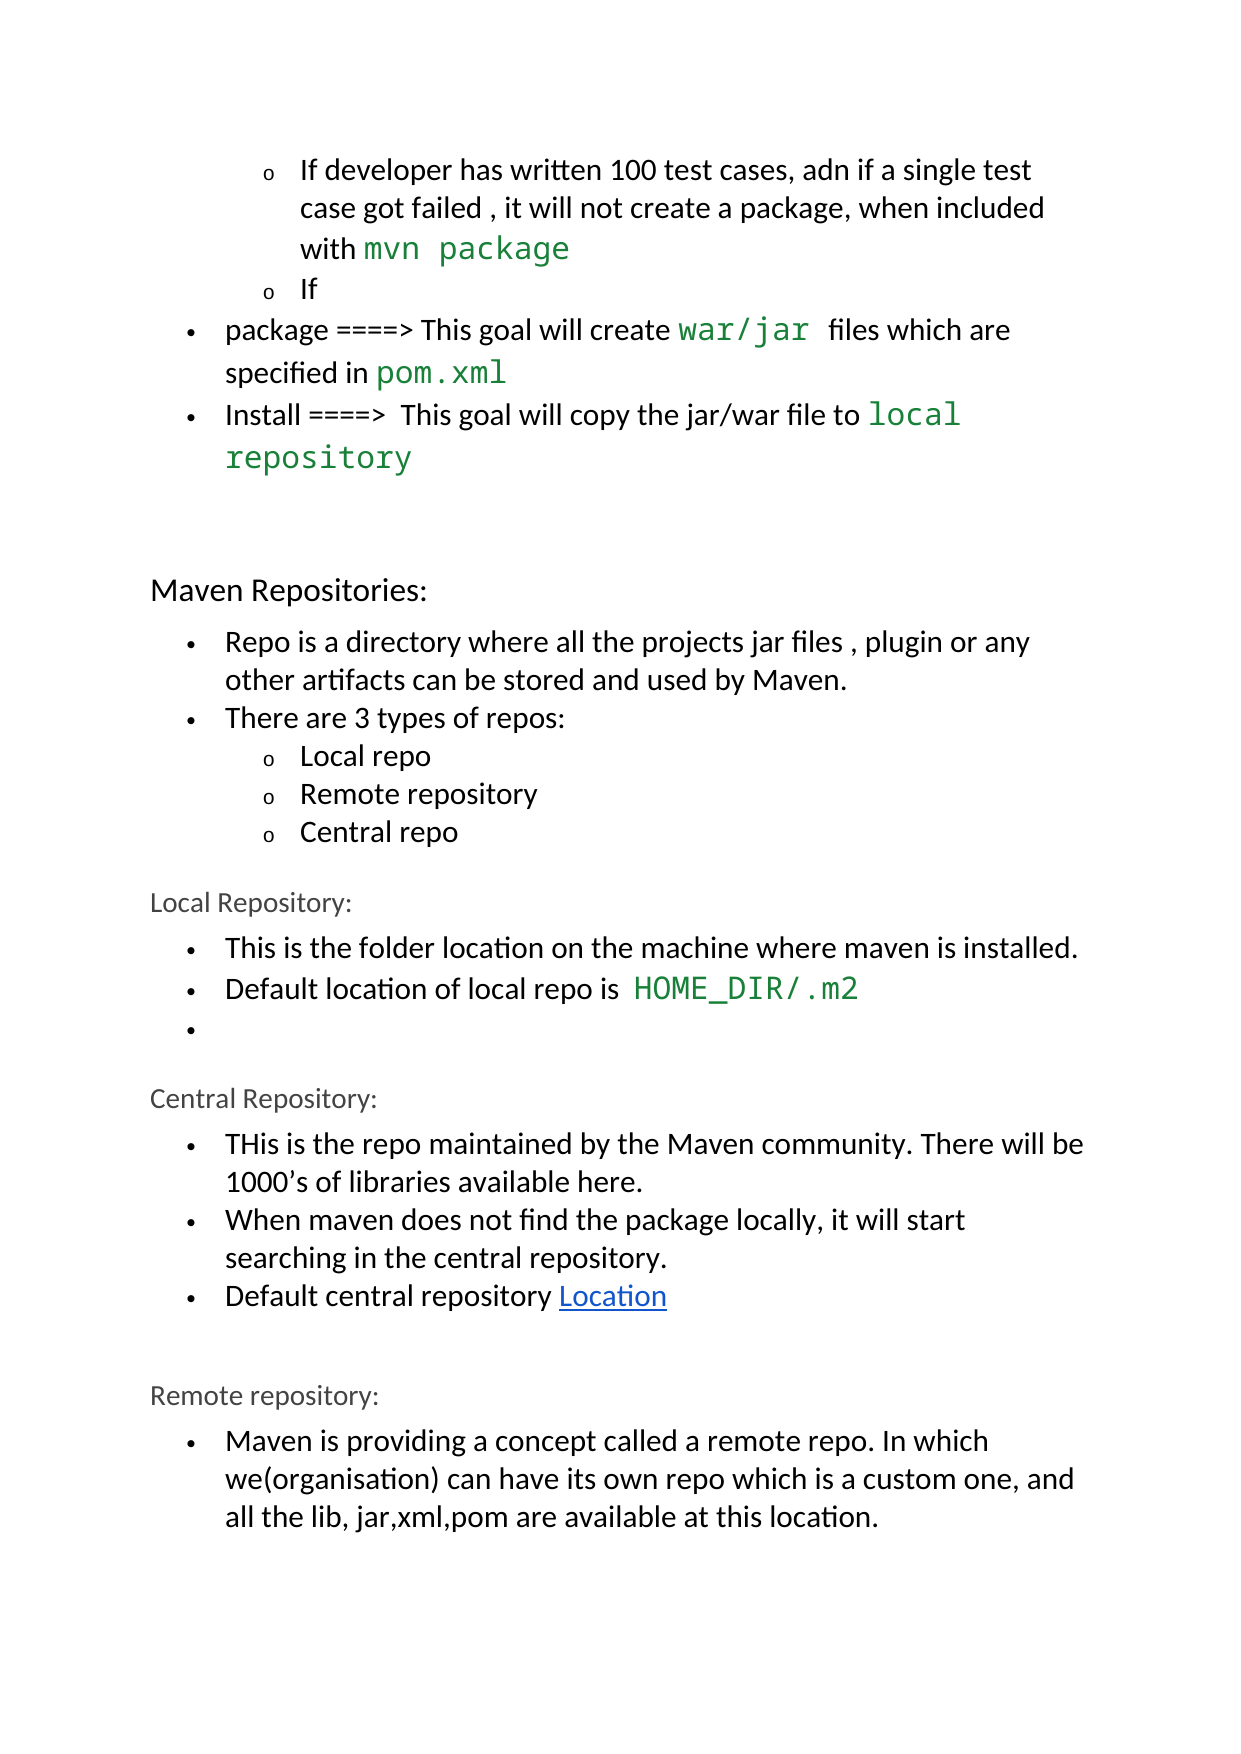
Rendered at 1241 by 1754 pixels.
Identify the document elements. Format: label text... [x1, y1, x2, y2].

list When maven does not find the package locally, it will start searching in the central repository. [187, 1200, 1090, 1277]
list package ====> This goal will create war/jar files which are specified in pom.xml [187, 307, 1090, 392]
list Default location of local repo is HOME_DIR/.m2 [187, 966, 1090, 1009]
list This is the folder location on the machine where maven is installed. [187, 928, 1090, 966]
list Local repo [262, 736, 1090, 774]
subtitle Maven Repositories: [150, 569, 1090, 609]
list If [262, 269, 1090, 307]
list THis is the repo maintained by the Maven community. There will be 1000’s of libraries available here. [187, 1124, 1090, 1200]
subtitle Remote repository: [150, 1377, 1090, 1412]
subtitle Local Repository: [150, 884, 1090, 919]
list Install ====> This goal will copy the jar/war file to local repository [187, 392, 1090, 477]
list Central repo [262, 812, 1090, 851]
list Default central repository Location [187, 1277, 1090, 1315]
list Maven is providing a concept called a remote repo. In which we(organisation) can have its own repo which is a custom one, and all the lib, jar,xml,pom are available at this location. [187, 1421, 1090, 1535]
list Remote repository [262, 774, 1090, 812]
list There are 3 types of repos: [187, 698, 1090, 736]
list Repo is a directory where all the projects jar files , plugin or any other artifacts can be stored and used by Maven. [187, 622, 1090, 698]
list If developer has written 100 test cases, adn if a single test case got failed , it will not create a package, when included with mvn package [262, 150, 1090, 269]
subtitle Central Repository: [150, 1080, 1090, 1116]
